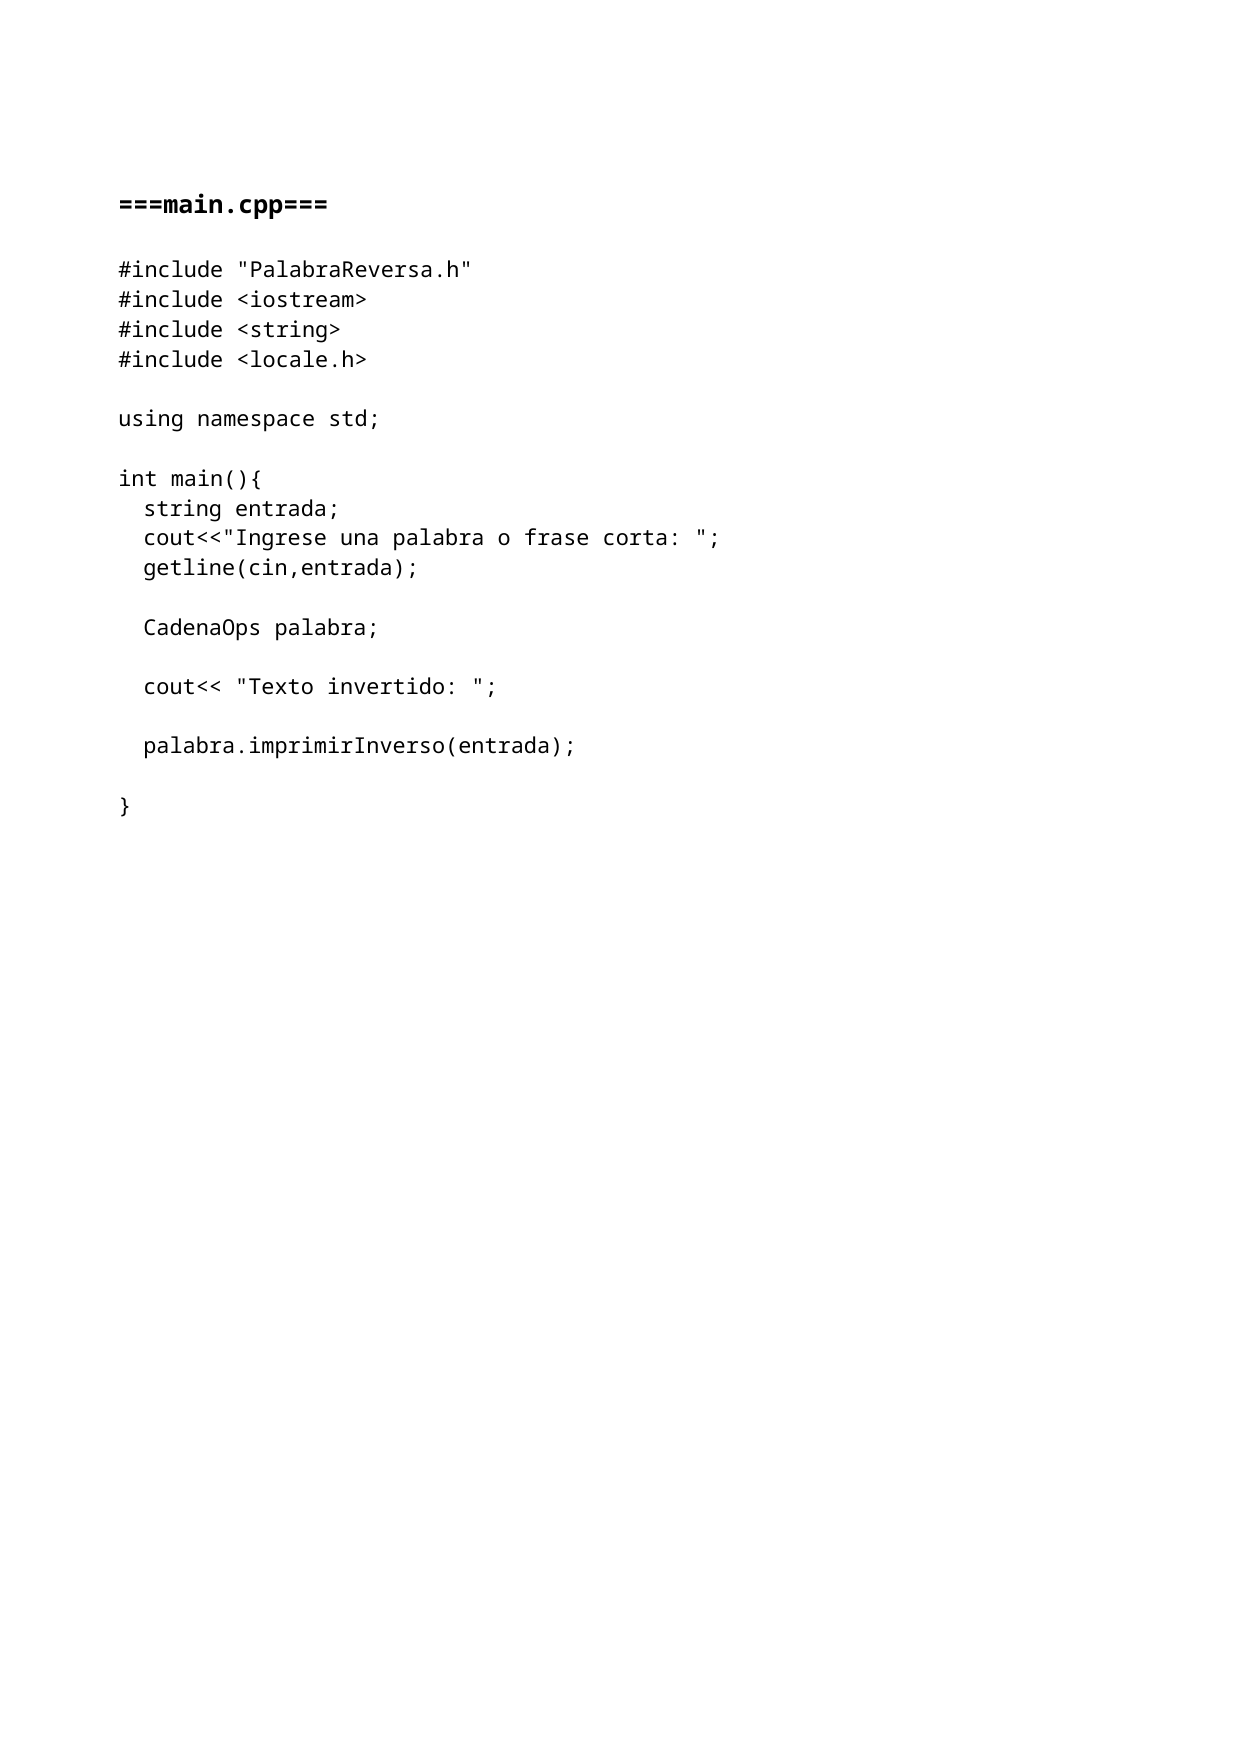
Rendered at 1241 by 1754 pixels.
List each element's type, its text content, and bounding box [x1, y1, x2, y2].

text CadenaOps palabra; [118, 612, 1122, 641]
text cout<<"Ingrese una palabra o frase corta: "; [118, 522, 1122, 552]
text #include <iostream> [118, 284, 1122, 314]
text #include "PalabraReversa.h" [118, 254, 1122, 284]
text string entrada; [118, 492, 1122, 522]
text } [118, 790, 1122, 820]
text ===main.cpp=== [118, 186, 1122, 220]
text int main(){ [118, 463, 1122, 492]
text #include <string> [118, 314, 1122, 344]
text using namespace std; [118, 403, 1122, 433]
text cout<< "Texto invertido: "; [118, 671, 1122, 701]
text palabra.imprimirInverso(entrada); [118, 731, 1122, 760]
text #include <locale.h> [118, 344, 1122, 373]
text getline(cin,entrada); [118, 552, 1122, 582]
